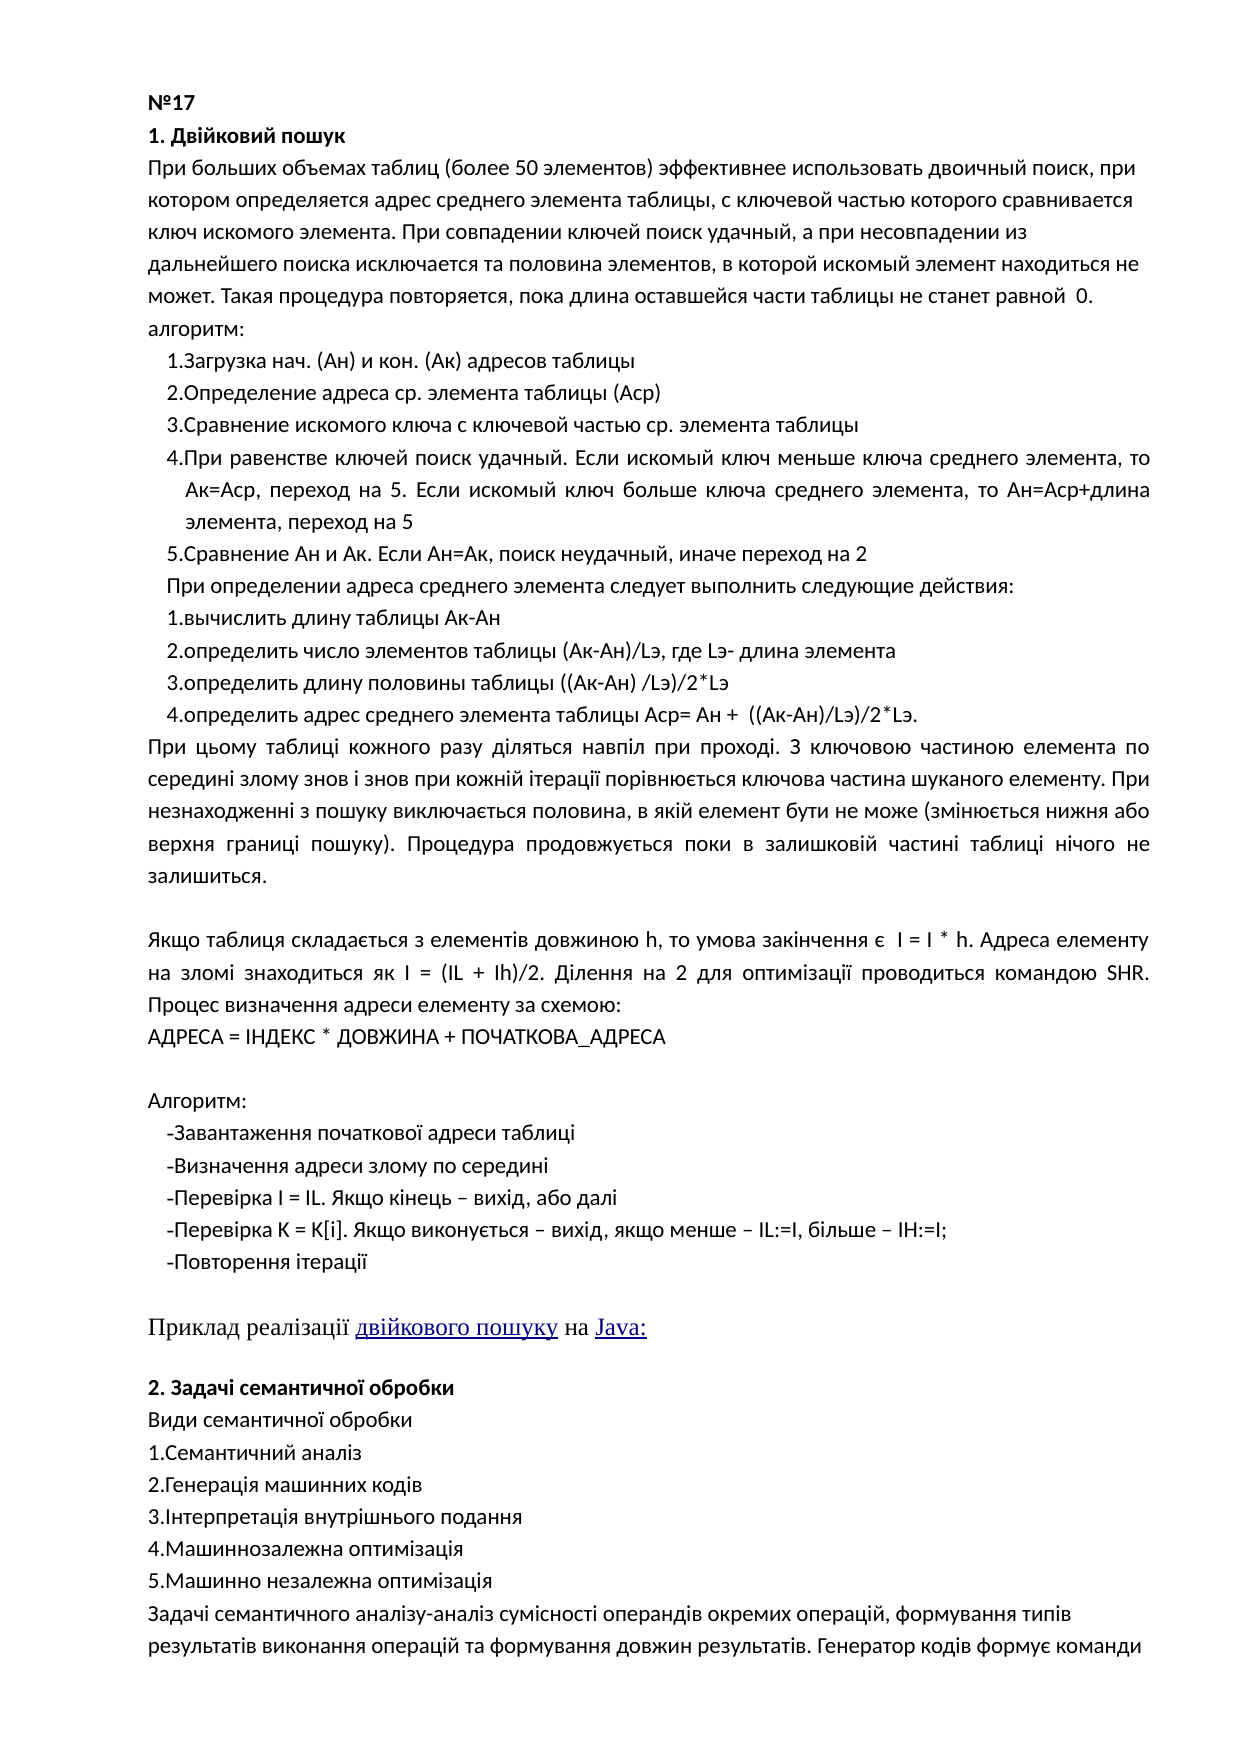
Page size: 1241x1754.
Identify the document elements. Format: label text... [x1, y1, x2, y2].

list Машиннозалежна оптимізація [148, 1534, 1152, 1562]
text При больших объемах таблиц (более 50 элементов) эффективнее использовать двоичный поиск, при котором определяется адрес среднего элемента таблицы, с ключевой частью которого сравнивается ключ искомого элемента. При совпадении ключей поиск удачный, а при несовпадении из дальнейшего поиска исключается та половина элементов, в которой искомый элемент находиться не может. Такая процедура повторяется, пока длина оставшейся части таблицы не станет равной 0. [148, 153, 1152, 310]
text Якщо таблиця складається з елементів довжиною h, то умова закінчення є I = I * h. Адреса елементу на зломі знаходиться як I = (IL + Ih)/2. Ділення на 2 для оптимізації проводиться командою SHR. Процес визначення адреси елементу за схемою: [148, 925, 1152, 1018]
text 1. Двійковий пошук [148, 121, 1152, 149]
text алгоритм: [148, 314, 1152, 342]
text №17 [148, 88, 1152, 117]
list Перевірка K = K[i]. Якщо виконується – вихід, якщо менше – IL:=I, більше – IH:=I; [166, 1215, 1152, 1243]
text Алгоритм: [148, 1086, 1152, 1114]
list определить длину половины таблицы ((Ак-Ан) /Lэ)/2*Lэ [166, 668, 1152, 696]
list Завантаження початкової адреси таблиці [166, 1118, 1152, 1147]
list Загрузка нач. (Ан) и кон. (Ак) адресов таблицы [166, 346, 1152, 374]
list Сравнение искомого ключа с ключевой частью ср. элемента таблицы [166, 410, 1152, 438]
list определить адрес среднего элемента таблицы Аср= Ан + ((Ак-Ан)/Lэ)/2*Lэ. [166, 700, 1152, 728]
text При определении адреса среднего элемента следует выполнить следующие действия: [166, 571, 1152, 599]
list Машинно незалежна оптимізація [148, 1566, 1152, 1594]
list Визначення адреси злому по середині [166, 1151, 1152, 1179]
text Приклад реалізації двійкового пошуку на Java: [148, 1312, 1152, 1341]
list вычислить длину таблицы Ак-Ан [166, 603, 1152, 632]
list Інтерпретація внутрішнього подання [148, 1502, 1152, 1530]
list Определение адреса ср. элемента таблицы (Аср) [166, 378, 1152, 406]
text При цьому таблиці кожного разу діляться навпіл при проході. З ключовою частиною елемента по середині злому знов і знов при кожній ітерації порівнюється ключова частина шуканого елементу. При незнаходженні з пошуку виключається половина, в якій елемент бути не може (змінюється нижня або верхня границі пошуку). Процедура продовжується поки в залишковій частині таблиці нічого не залишиться. [148, 732, 1152, 889]
list Перевірка I = IL. Якщо кінець – вихід, або далі [166, 1183, 1152, 1211]
list Семантичний аналіз [148, 1438, 1152, 1466]
list При равенстве ключей поиск удачный. Если искомый ключ меньше ключа среднего элемента, то Ак=Аср, переход на 5. Если искомый ключ больше ключа среднего элемента, то Ан=Аср+длина элемента, переход на 5 [166, 443, 1152, 535]
list Сравнение Ан и Ак. Если Ан=Ак, поиск неудачный, иначе переход на 2 [166, 539, 1152, 567]
text Види семантичної обробки [148, 1406, 1152, 1433]
text Задачі семантичного аналізу-аналіз сумісності операндів окремих операцій, формування типів результатів виконання операцій та формування довжин результатів. Генератор кодів формує команди [148, 1599, 1152, 1659]
text АДРЕСА = ІНДЕКС * ДОВЖИНА + ПОЧАТКОВА_АДРЕСА [148, 1022, 1152, 1050]
text 2. Задачі семантичної обробки [148, 1373, 1152, 1401]
list определить число элементов таблицы (Ак-Ан)/Lэ, где Lэ- длина элемента [166, 636, 1152, 664]
list Повторення ітерації [166, 1247, 1152, 1275]
list Генерація машинних кодів [148, 1470, 1152, 1498]
